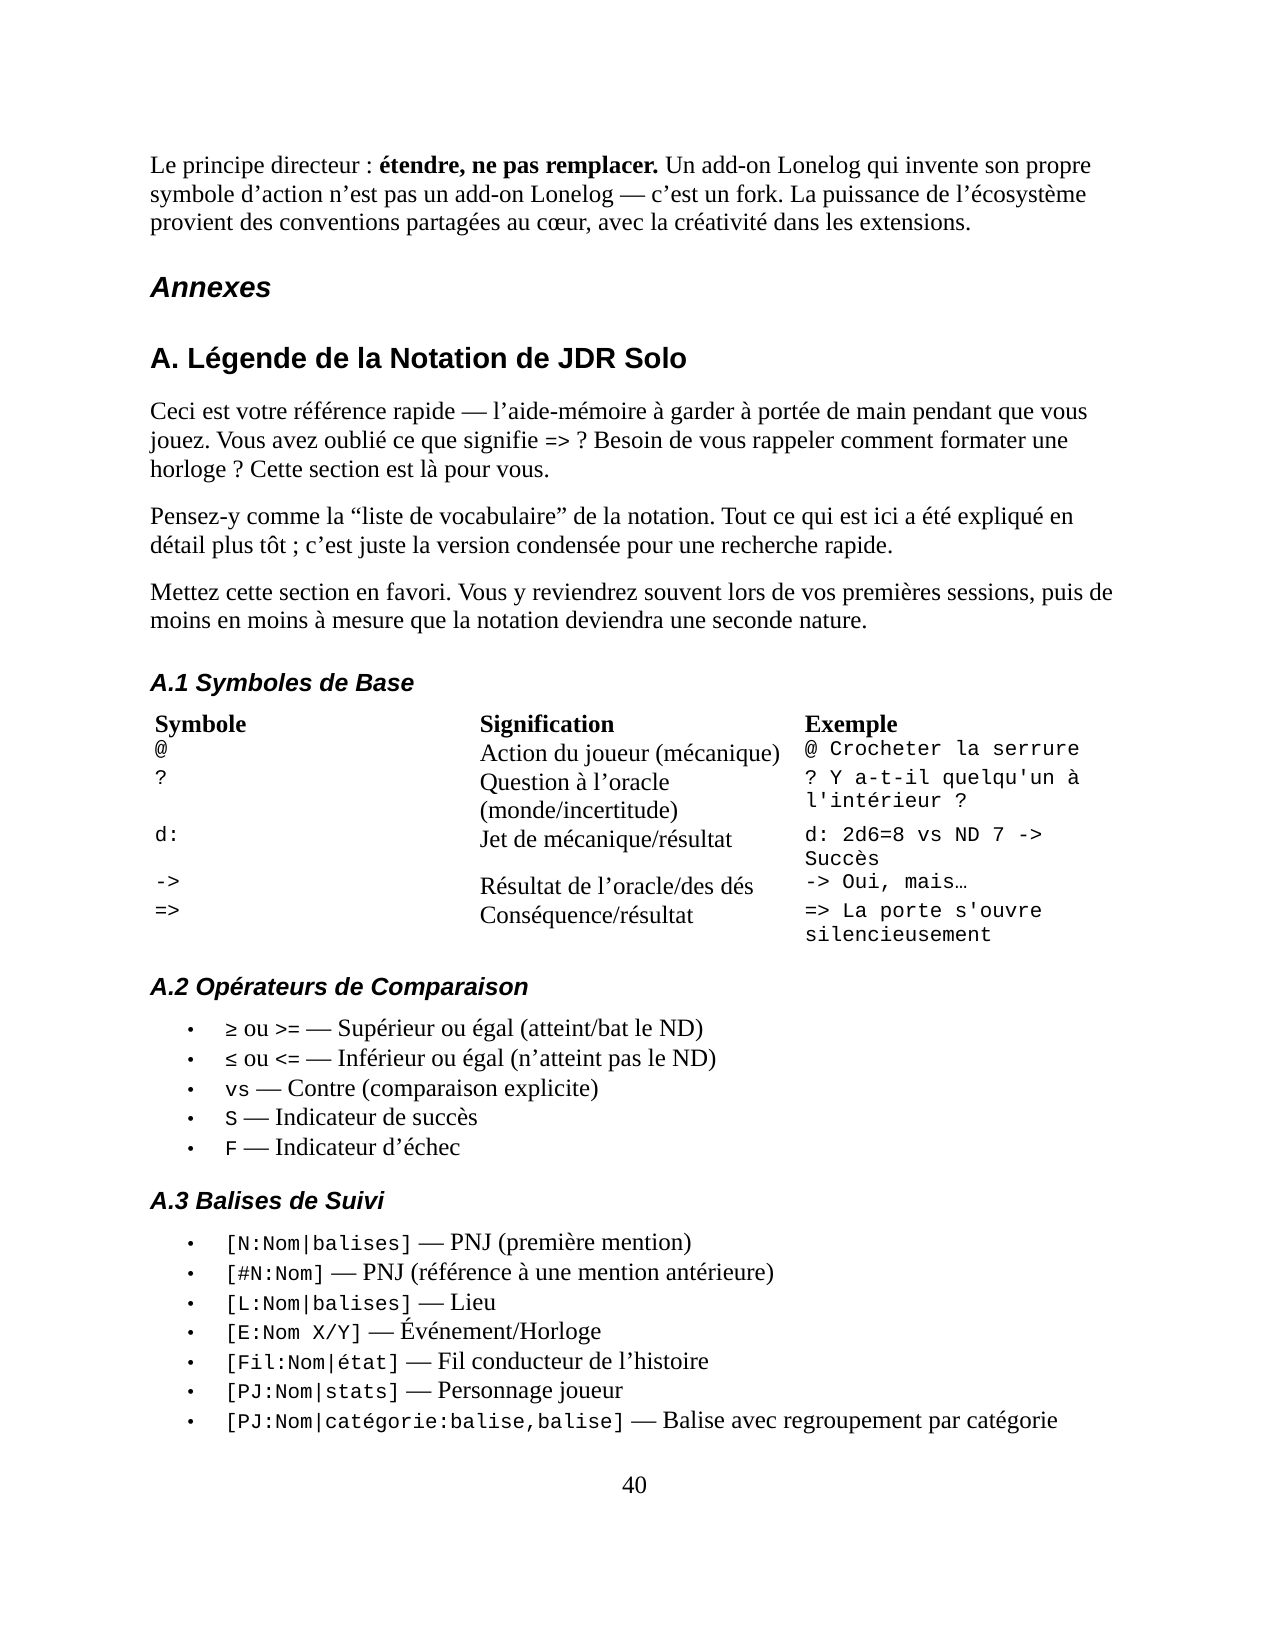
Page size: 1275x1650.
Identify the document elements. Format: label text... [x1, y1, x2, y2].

table_cell -> [150, 871, 475, 900]
table_cell ? [150, 767, 475, 824]
list [#N:Nom] — PNJ (référence à une mention antérieure) [187, 1257, 1125, 1287]
subtitle A.1 Symboles de Base [150, 668, 1125, 697]
list [Fil:Nom|état] — Fil conducteur de l’histoire [187, 1346, 1125, 1375]
list [L:Nom|balises] — Lieu [187, 1287, 1125, 1316]
text Mettez cette section en favori. Vous y reviendrez souvent lors de vos premières sessions, puis de moins en moins à mesure que la notation deviendra une seconde nature. [150, 577, 1125, 634]
table_cell => La porte s'ouvre silencieusement [800, 900, 1125, 947]
table_header Signification [475, 709, 800, 738]
text Le principe directeur : étendre, ne pas remplacer. Un add-on Lonelog qui invente son propre symbole d’action n’est pas un add-on Lonelog — c’est un fork. La puissance de l’écosystème provient des conventions partagées au cœur, avec la créativité dans les extensions. [150, 150, 1125, 236]
text Pensez-y comme la “liste de vocabulaire” de la notation. Tout ce qui est ici a été expliqué en détail plus tôt ; c’est juste la version condensée pour une recherche rapide. [150, 501, 1125, 559]
list vs — Contre (comparaison explicite) [187, 1073, 1125, 1102]
list F — Indicateur d’échec [187, 1132, 1125, 1161]
table_cell Action du joueur (mécanique) [475, 738, 800, 767]
table_cell -> Oui, mais… [800, 871, 1125, 900]
subtitle A.2 Opérateurs de Comparaison [150, 972, 1125, 1001]
list ≥ ou >= — Supérieur ou égal (atteint/bat le ND) [187, 1013, 1125, 1043]
table_cell Conséquence/résultat [475, 900, 800, 947]
table_cell => [150, 900, 475, 947]
subtitle Annexes [150, 270, 1125, 304]
list [PJ:Nom|stats] — Personnage joueur [187, 1375, 1125, 1405]
table_header Symbole [150, 709, 475, 738]
table_cell ? Y a-t-il quelqu'un à l'intérieur ? [800, 767, 1125, 824]
list ≤ ou <= — Inférieur ou égal (n’atteint pas le ND) [187, 1043, 1125, 1073]
list S — Indicateur de succès [187, 1102, 1125, 1132]
table_cell d: [150, 824, 475, 871]
subtitle A. Légende de la Notation de JDR Solo [150, 341, 1125, 375]
table_cell d: 2d6=8 vs ND 7 -> Succès [800, 824, 1125, 871]
table_header Exemple [800, 709, 1125, 738]
table_cell Question à l’oracle (monde/incertitude) [475, 767, 800, 824]
subtitle A.3 Balises de Suivi [150, 1186, 1125, 1215]
text Ceci est votre référence rapide — l’aide-mémoire à garder à portée de main pendant que vous jouez. Vous avez oublié ce que signifie => ? Besoin de vous rappeler comment formater une horloge ? Cette section est là pour vous. [150, 396, 1125, 483]
table_cell @ Crocheter la serrure [800, 738, 1125, 767]
table_cell Jet de mécanique/résultat [475, 824, 800, 871]
table_cell @ [150, 738, 475, 767]
table_cell Résultat de l’oracle/des dés [475, 871, 800, 900]
list [N:Nom|balises] — PNJ (première mention) [187, 1227, 1125, 1257]
list [PJ:Nom|catégorie:balise,balise] — Balise avec regroupement par catégorie [187, 1405, 1125, 1434]
list [E:Nom X/Y] — Événement/Horloge [187, 1316, 1125, 1346]
